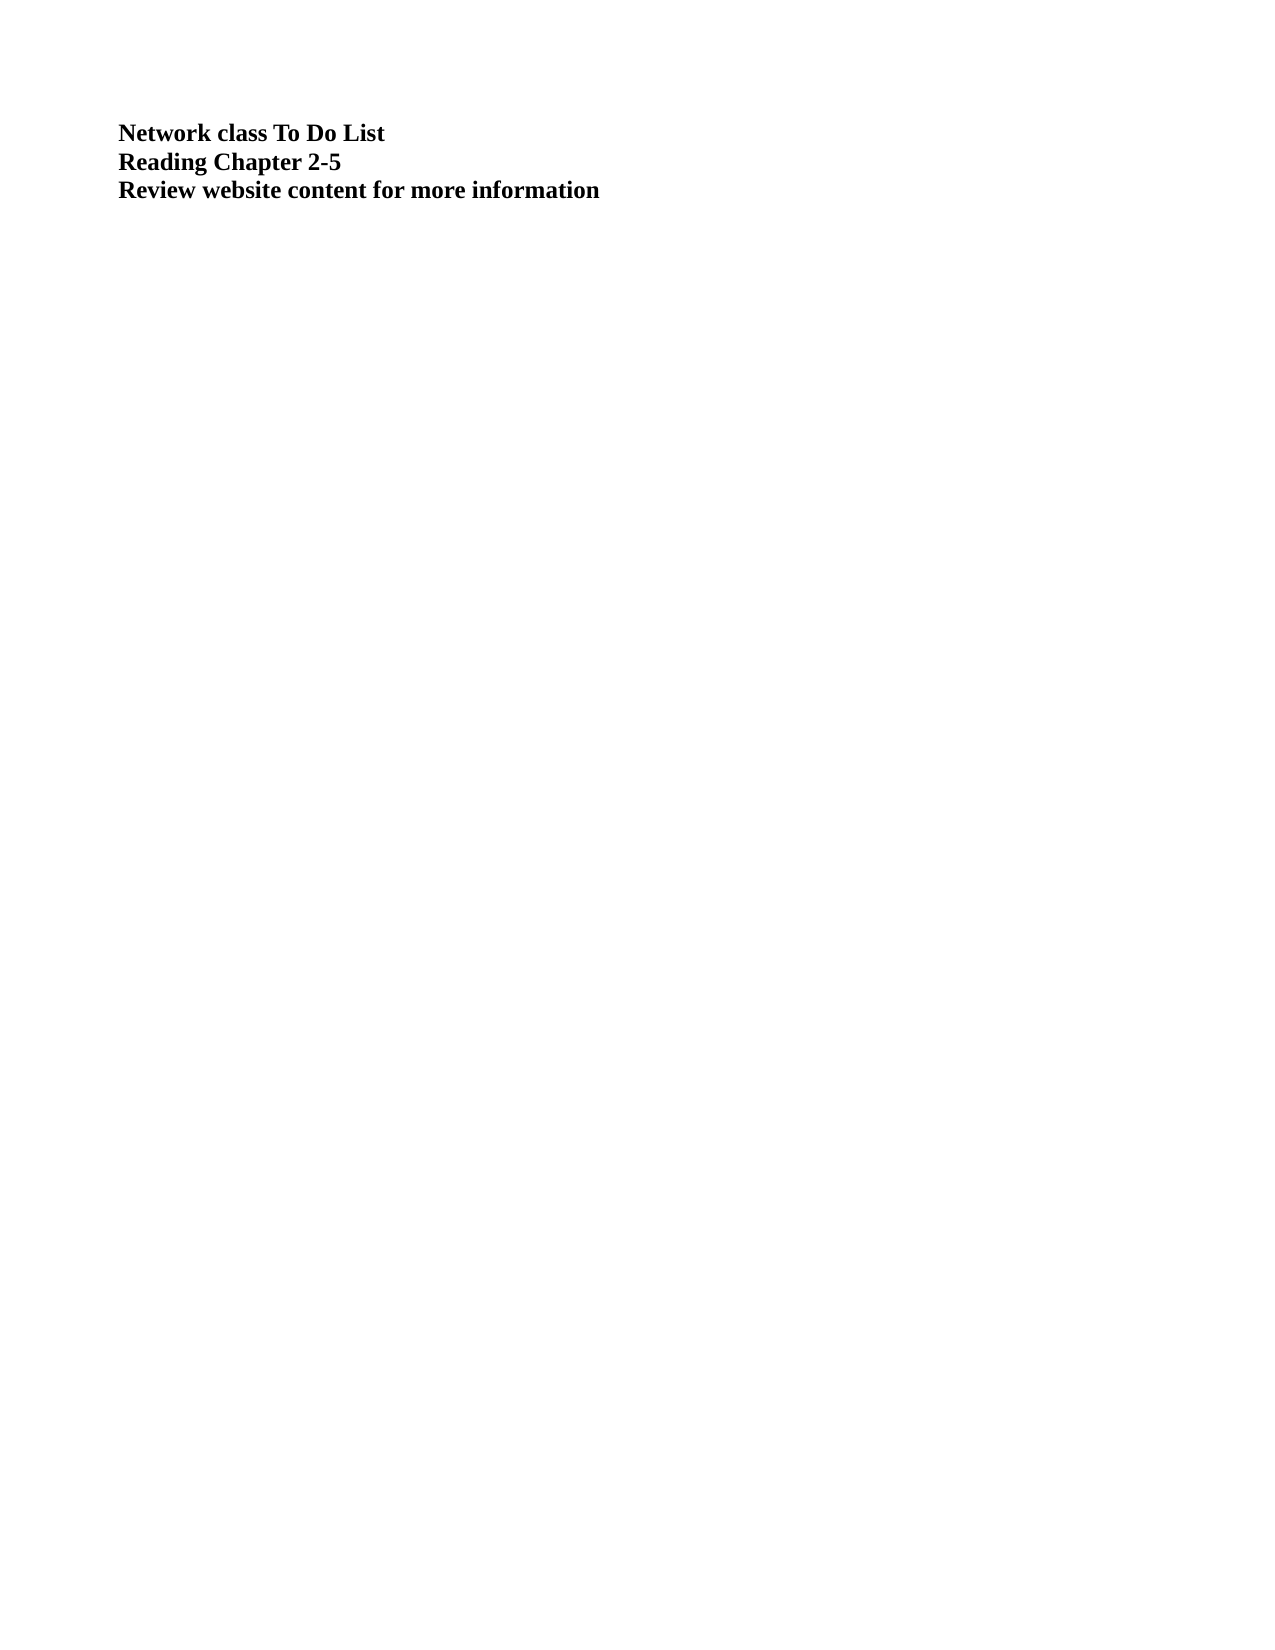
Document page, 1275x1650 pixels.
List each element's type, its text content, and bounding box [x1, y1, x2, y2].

text Network class To Do List [118, 118, 1157, 147]
text Review website content for more information [118, 176, 1157, 204]
text Reading Chapter 2-5 [118, 147, 1157, 176]
